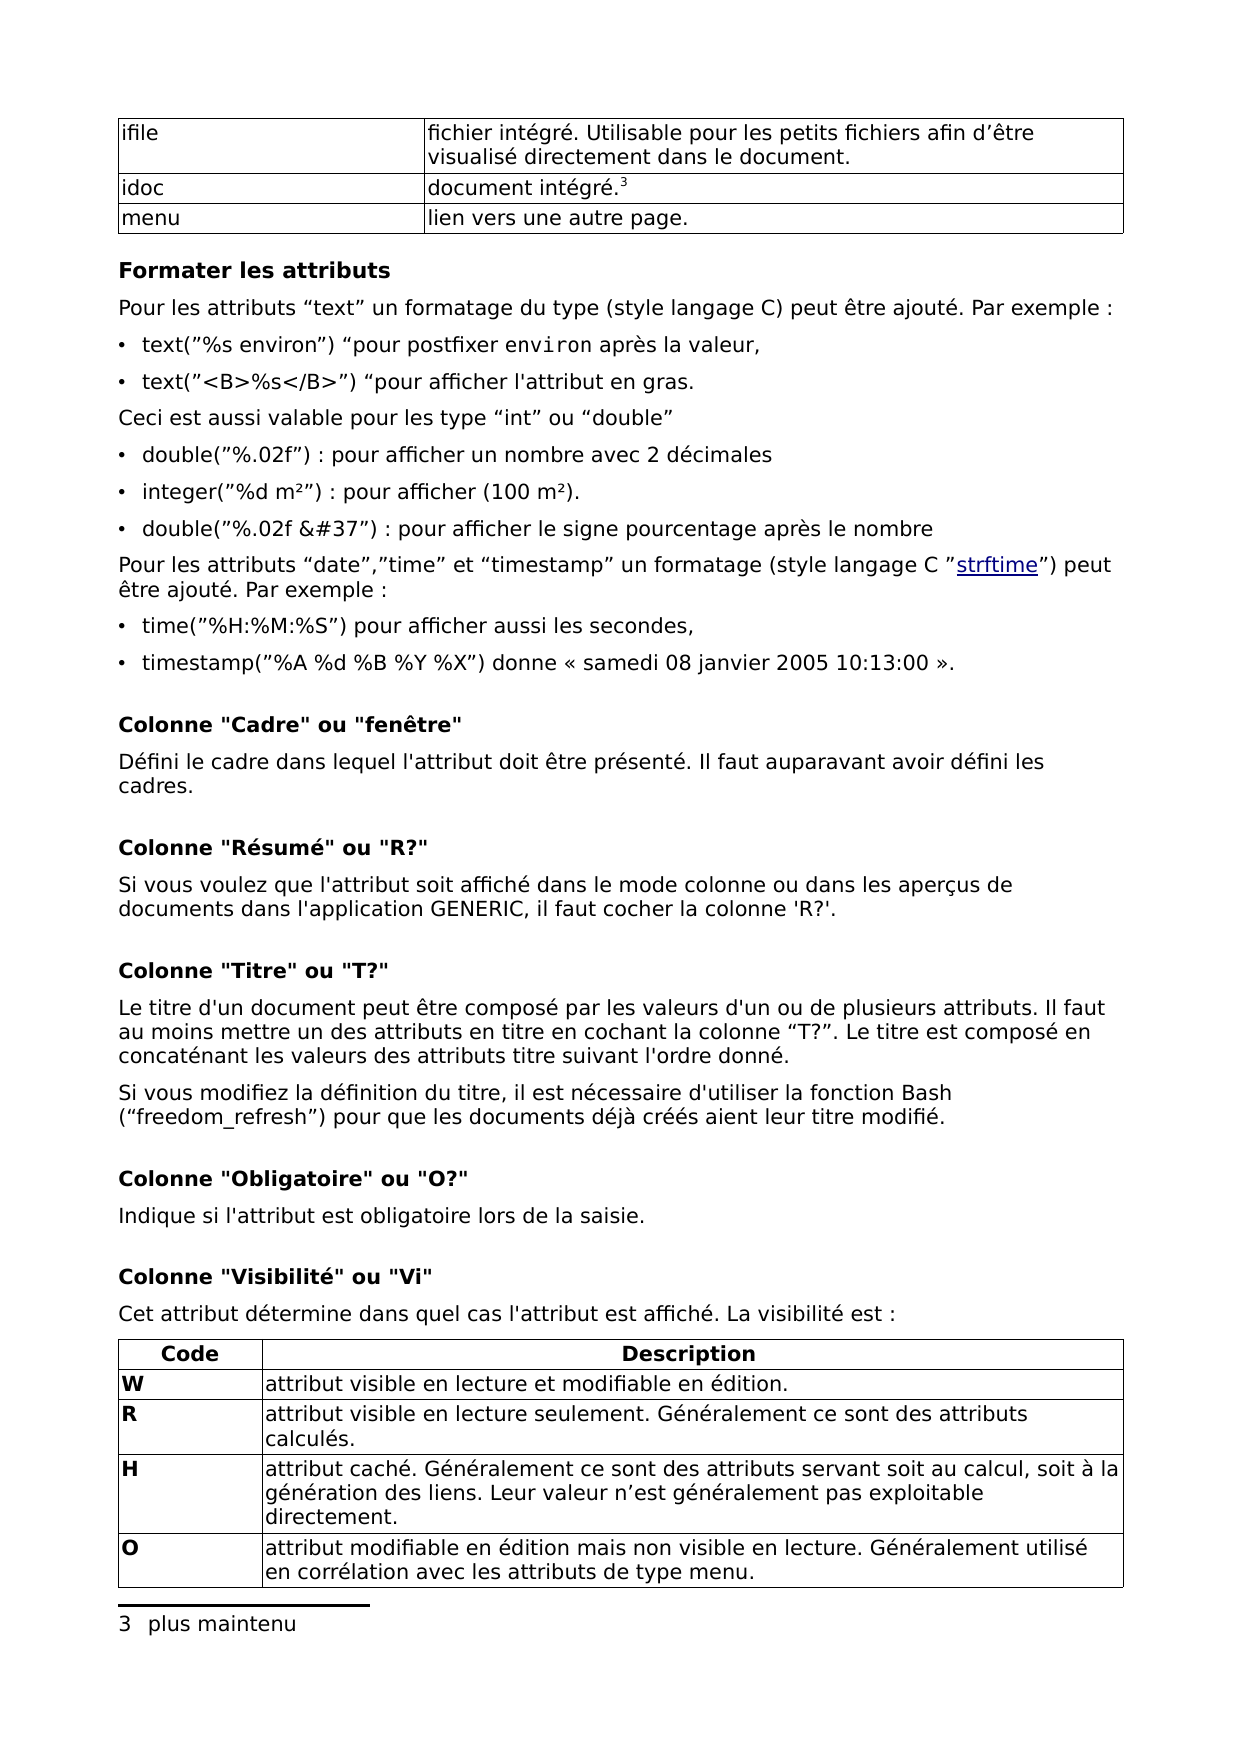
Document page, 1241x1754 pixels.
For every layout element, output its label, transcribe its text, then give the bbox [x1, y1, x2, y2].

table_cell menu [119, 204, 424, 233]
table_cell attribut visible en lecture seulement. Généralement ce sont des attributs calculés. [263, 1400, 1123, 1454]
text Ceci est aussi valable pour les type “int” ou “double” [118, 406, 1122, 431]
list double(”%.02f”) : pour afficher un nombre avec 2 décimales [118, 443, 1122, 467]
text Le titre d'un document peut être composé par les valeurs d'un ou de plusieurs attributs. Il faut au moins mettre un des attributs en titre en cochant la colonne “T?”. Le titre est composé en concaténant les valeurs des attributs titre suivant l'ordre donné. [118, 996, 1122, 1068]
list timestamp(”%A %d %B %Y %X”) donne « samedi 08 janvier 2005 10:13:00 ». [118, 651, 1122, 676]
subtitle Colonne "Obligatoire" ou "O?" [118, 1167, 1122, 1191]
list time(”%H:%M:%S”) pour afficher aussi les secondes, [118, 614, 1122, 639]
list text(”%s environ”) “pour postfixer environ après la valeur, [118, 333, 1122, 357]
subtitle Colonne "Visibilité" ou "Vi" [118, 1265, 1122, 1290]
table_cell W [119, 1370, 262, 1399]
list text(”<B>%s</B>”) “pour afficher l'attribut en gras. [118, 370, 1122, 394]
table_cell R [119, 1400, 262, 1454]
text Si vous modifiez la définition du titre, il est nécessaire d'utiliser la fonction Bash (“freedom_refresh”) pour que les documents déjà créés aient leur titre modifié. [118, 1081, 1122, 1129]
table_cell lien vers une autre page. [425, 204, 1123, 233]
text Indique si l'attribut est obligatoire lors de la saisie. [118, 1204, 1122, 1228]
table_header Code [119, 1340, 262, 1369]
table_header Description [263, 1340, 1123, 1369]
table_cell attribut visible en lecture et modifiable en édition. [263, 1370, 1123, 1399]
text Cet attribut détermine dans quel cas l'attribut est affiché. La visibilité est : [118, 1302, 1122, 1326]
text Pour les attributs “text” un formatage du type (style langage C) peut être ajouté. Par exemple : [118, 296, 1122, 320]
table_cell document intégré. [425, 174, 1123, 203]
subtitle Colonne "Résumé" ou "R?" [118, 836, 1122, 860]
list integer(”%d m²”) : pour afficher (100 m²). [118, 480, 1122, 504]
table_cell idoc [119, 174, 424, 203]
table_cell O [119, 1534, 262, 1587]
table_cell fichier intégré. Utilisable pour les petits fichiers afin d’être visualisé directement dans le document. [425, 119, 1123, 173]
list double(”%.02f &#37”) : pour afficher le signe pourcentage après le nombre [118, 517, 1122, 541]
table_cell H [119, 1455, 262, 1533]
table_cell attribut modifiable en édition mais non visible en lecture. Généralement utilisé en corrélation avec les attributs de type menu. [263, 1534, 1123, 1587]
text Si vous voulez que l'attribut soit affiché dans le mode colonne ou dans les aperçus de documents dans l'application GENERIC, il faut cocher la colonne 'R?'. [118, 873, 1122, 921]
table_cell ifile [119, 119, 424, 173]
subtitle Formater les attributs [118, 258, 1122, 284]
text Pour les attributs “date”,”time” et “timestamp” un formatage (style langage C ”strftime”) peut être ajouté. Par exemple : [118, 553, 1122, 602]
table_cell attribut caché. Généralement ce sont des attributs servant soit au calcul, soit à la génération des liens. Leur valeur n’est généralement pas exploitable directement. [263, 1455, 1123, 1533]
text Défini le cadre dans lequel l'attribut doit être présenté. Il faut auparavant avoir défini les cadres. [118, 750, 1122, 798]
subtitle Colonne "Cadre" ou "fenêtre" [118, 713, 1122, 737]
subtitle Colonne "Titre" ou "T?" [118, 959, 1122, 983]
